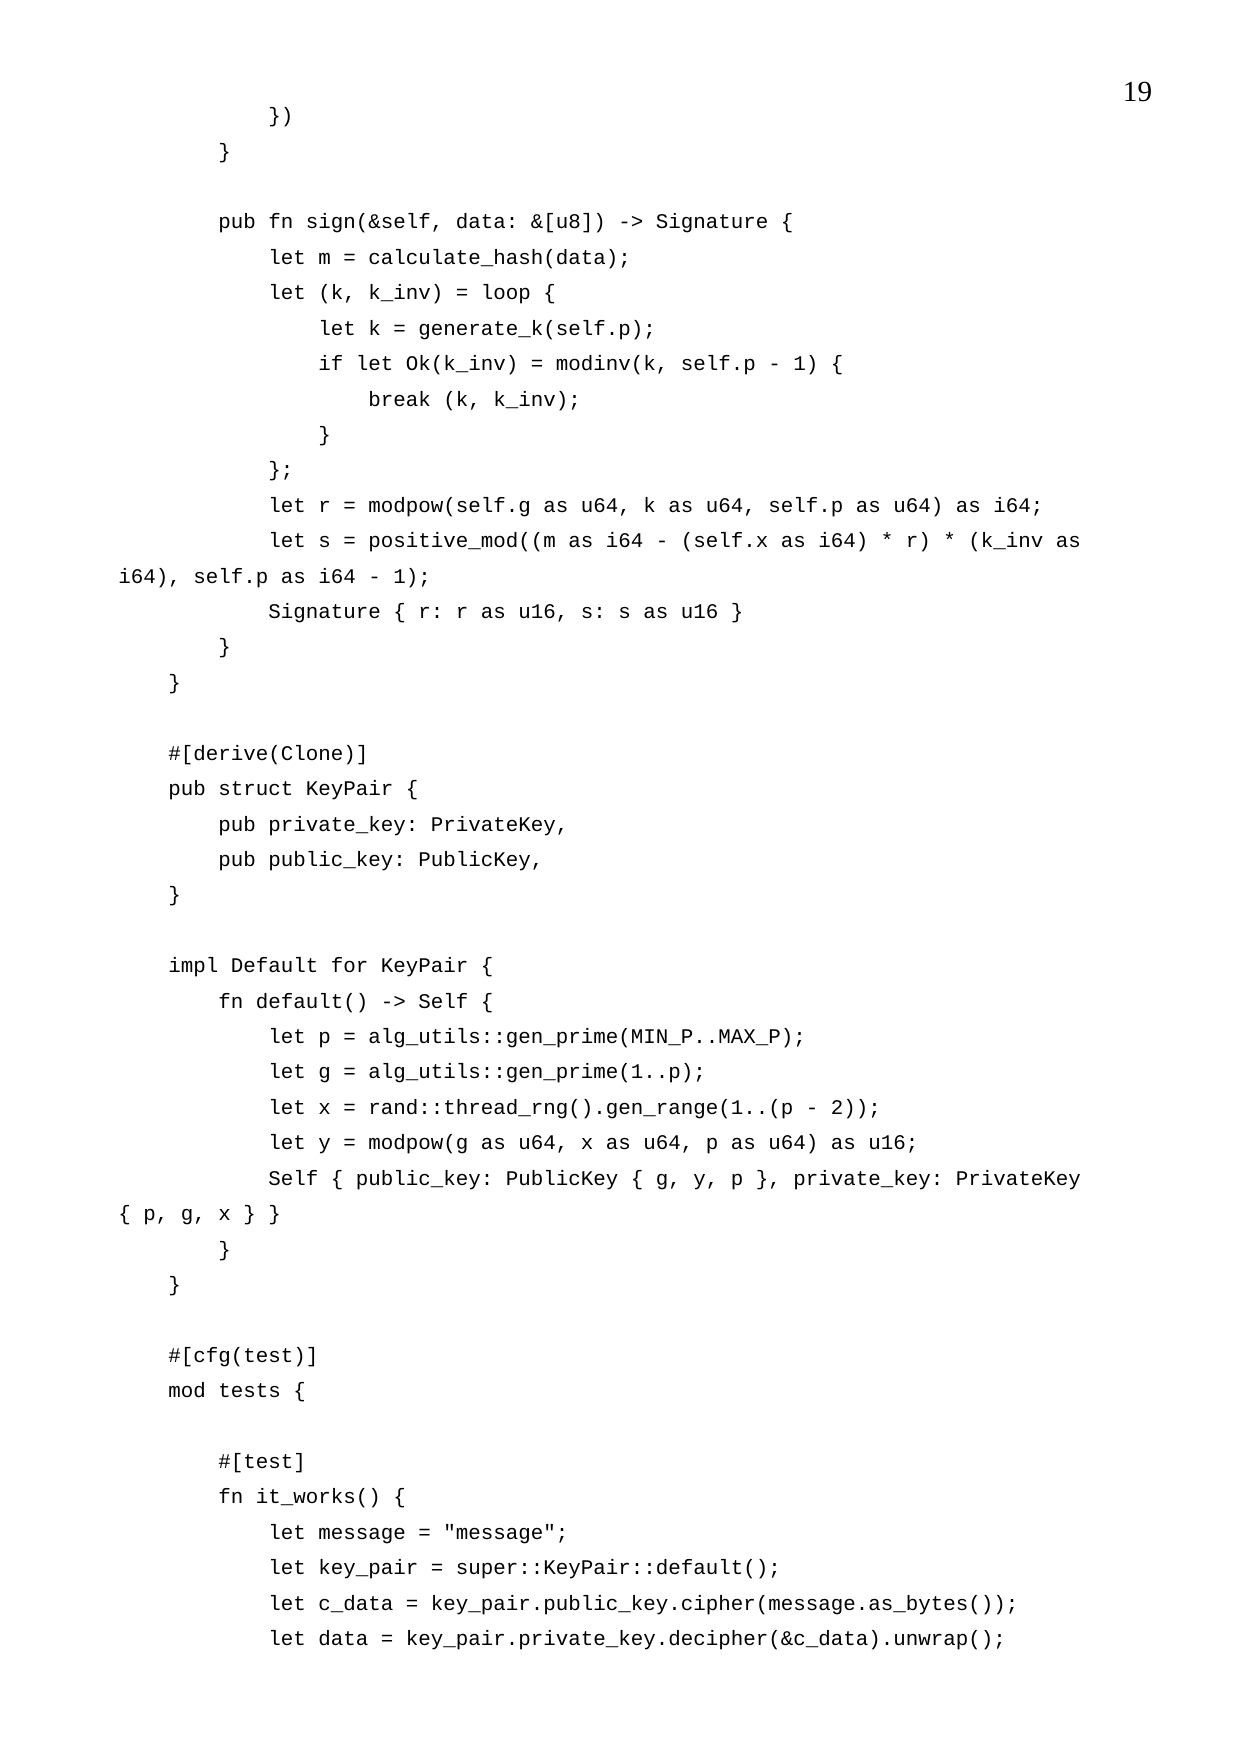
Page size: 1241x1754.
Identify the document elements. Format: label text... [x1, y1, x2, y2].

text let (k, k_inv) = loop { [118, 282, 1122, 306]
text Self { public_key: PublicKey { g, y, p }, private_key: PrivateKey { p, g, x } } [118, 1168, 1122, 1227]
text } [118, 672, 1122, 696]
text let k = generate_k(self.p); [118, 318, 1122, 341]
text let x = rand::thread_rng().gen_range(1..(p - 2)); [118, 1097, 1122, 1121]
text let key_pair = super::KeyPair::default(); [118, 1557, 1122, 1581]
text impl Default for KeyPair { [118, 955, 1122, 979]
text let message = "message"; [118, 1522, 1122, 1546]
text pub fn sign(&self, data: &[u8]) -> Signature { [118, 211, 1122, 235]
text let y = modpow(g as u64, x as u64, p as u64) as u16; [118, 1132, 1122, 1156]
text } [118, 1238, 1122, 1262]
text fn it_works() { [118, 1486, 1122, 1510]
text #[cfg(test)] [118, 1345, 1122, 1368]
text break (k, k_inv); [118, 388, 1122, 412]
text #[derive(Clone)] [118, 743, 1122, 766]
text fn default() -> Self { [118, 991, 1122, 1014]
text let c_data = key_pair.public_key.cipher(message.as_bytes()); [118, 1593, 1122, 1616]
text } [118, 636, 1122, 660]
text Signature { r: r as u16, s: s as u16 } [118, 601, 1122, 625]
text } [118, 424, 1122, 448]
text pub struct KeyPair { [118, 778, 1122, 802]
text } [118, 141, 1122, 164]
text } [118, 1274, 1122, 1298]
text #[test] [118, 1451, 1122, 1475]
text let m = calculate_hash(data); [118, 247, 1122, 271]
text if let Ok(k_inv) = modinv(k, self.p - 1) { [118, 353, 1122, 377]
text pub public_key: PublicKey, [118, 849, 1122, 873]
text let g = alg_utils::gen_prime(1..p); [118, 1061, 1122, 1085]
text }) [118, 105, 1122, 129]
text mod tests { [118, 1380, 1122, 1404]
text let r = modpow(self.g as u64, k as u64, self.p as u64) as i64; [118, 495, 1122, 518]
text let s = positive_mod((m as i64 - (self.x as i64) * r) * (k_inv as i64), self.p as i64 - 1); [118, 530, 1122, 589]
text }; [118, 459, 1122, 483]
text } [118, 884, 1122, 908]
text let p = alg_utils::gen_prime(MIN_P..MAX_P); [118, 1026, 1122, 1050]
text pub private_key: PrivateKey, [118, 813, 1122, 837]
text let data = key_pair.private_key.decipher(&c_data).unwrap(); [118, 1628, 1122, 1652]
